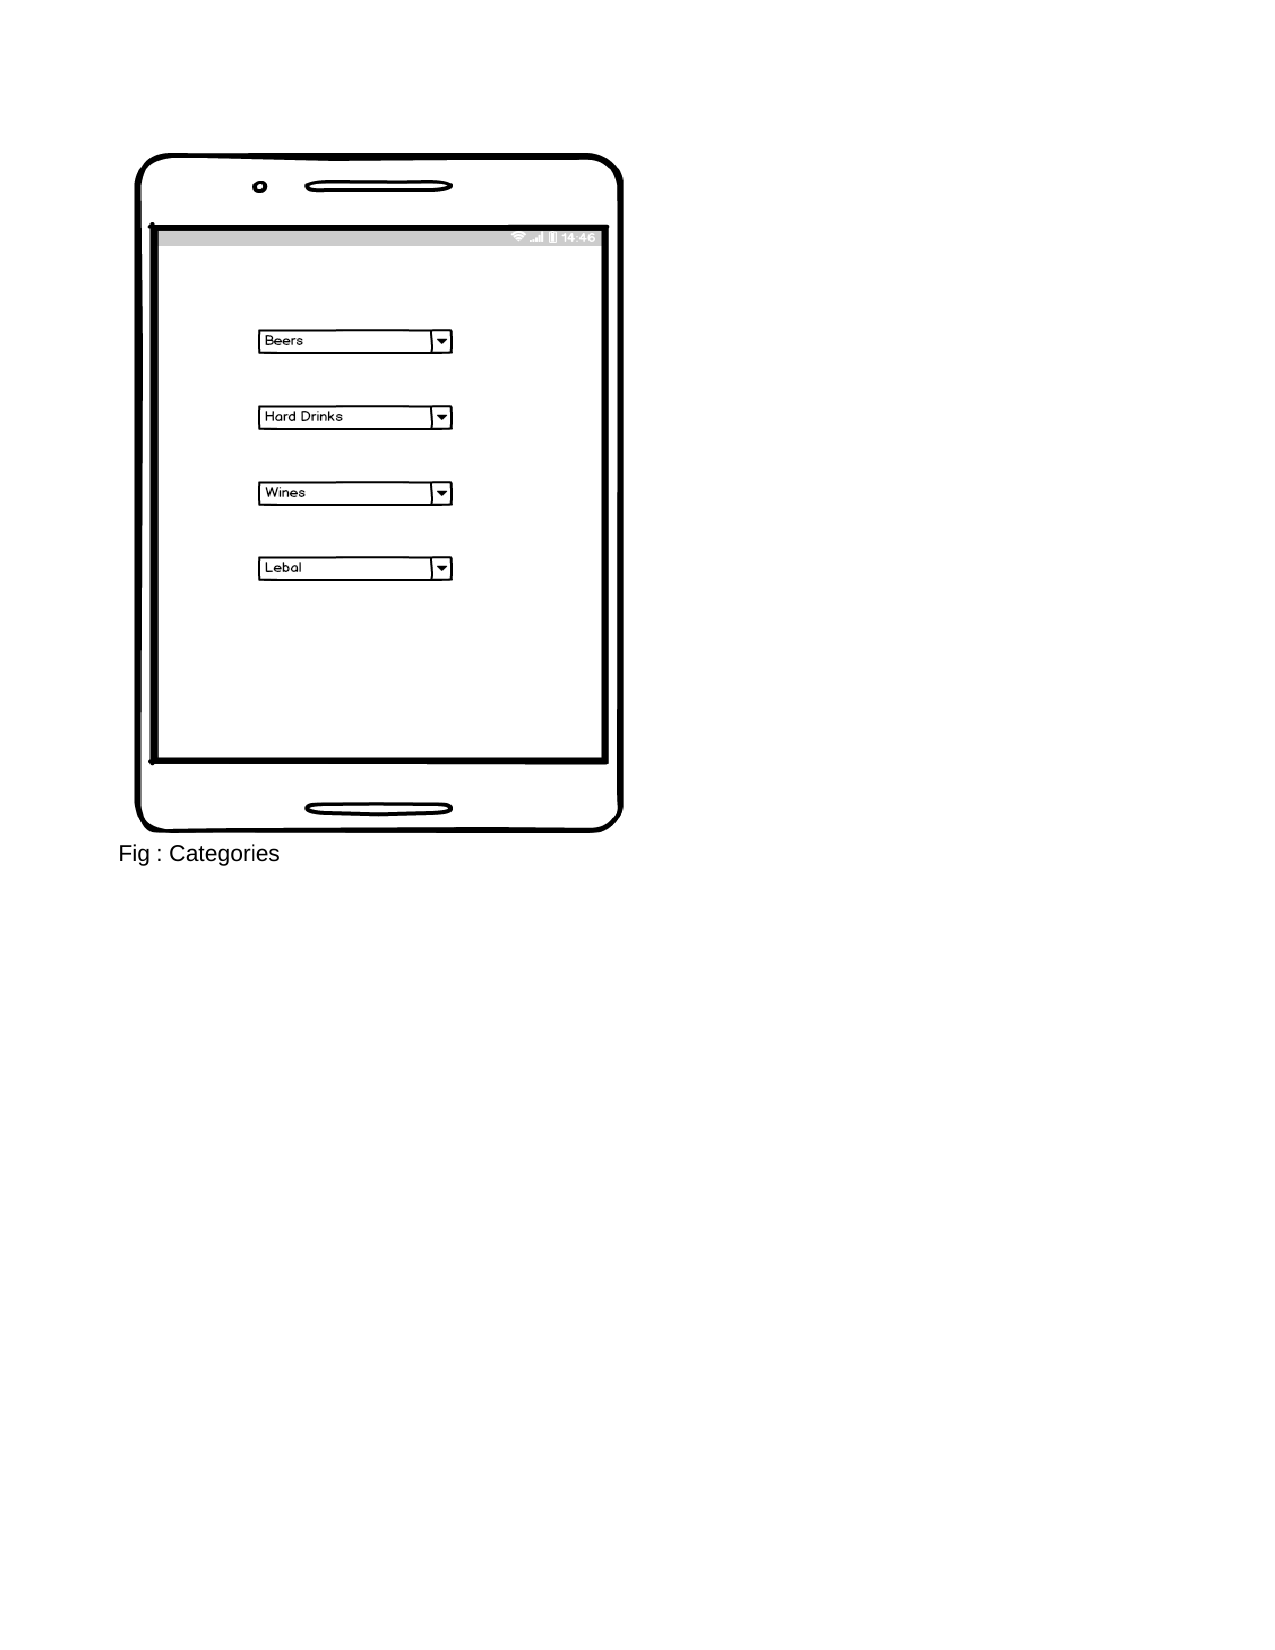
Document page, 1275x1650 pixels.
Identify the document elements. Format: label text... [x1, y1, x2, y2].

subtitle Fig : Categories [118, 840, 1157, 867]
picture [133, 153, 624, 833]
